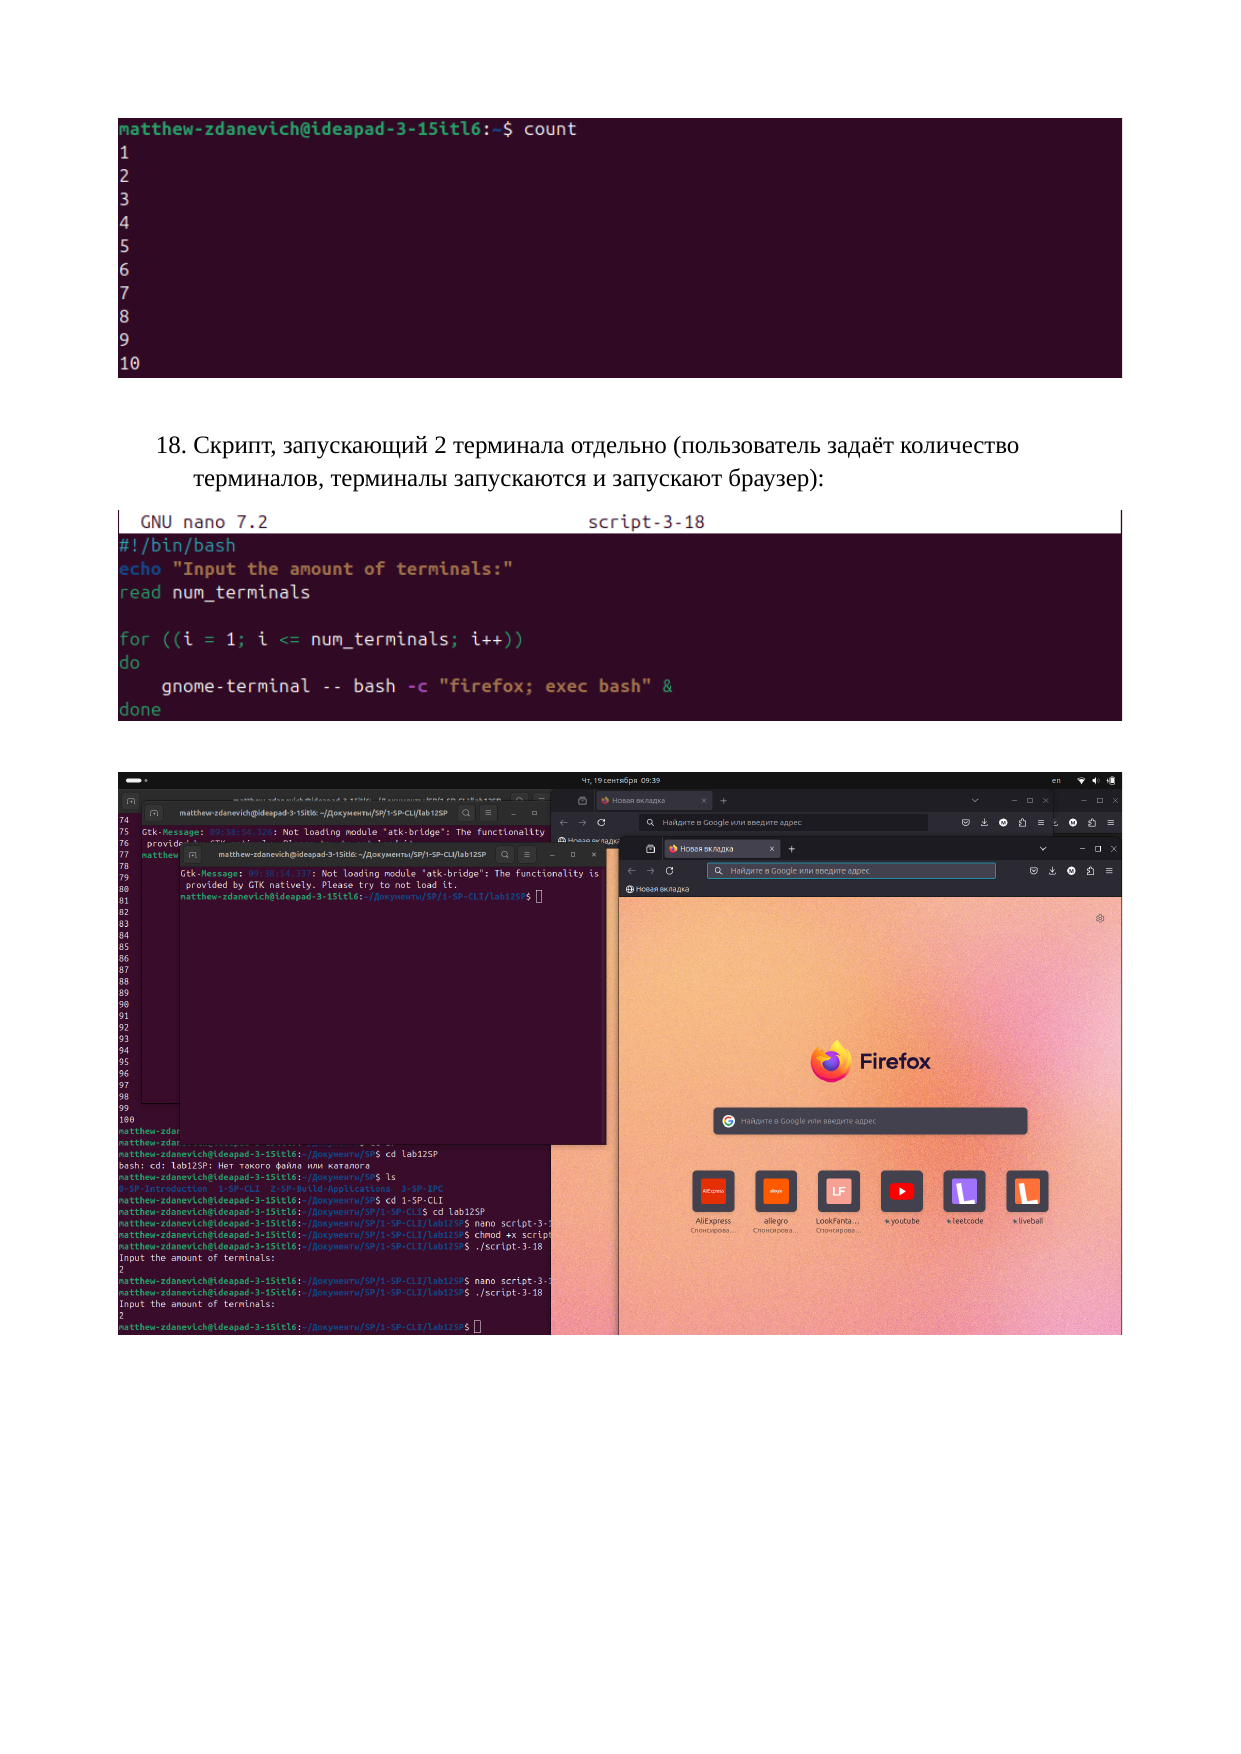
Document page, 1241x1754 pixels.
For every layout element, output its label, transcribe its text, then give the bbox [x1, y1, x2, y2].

picture [118, 510, 1123, 721]
picture [118, 772, 1123, 1335]
list Скрипт, запускающий 2 терминала отдельно (пользователь задаёт количество терминалов, терминалы запускаются и запускают браузер): [156, 430, 1122, 491]
picture [118, 118, 1123, 378]
